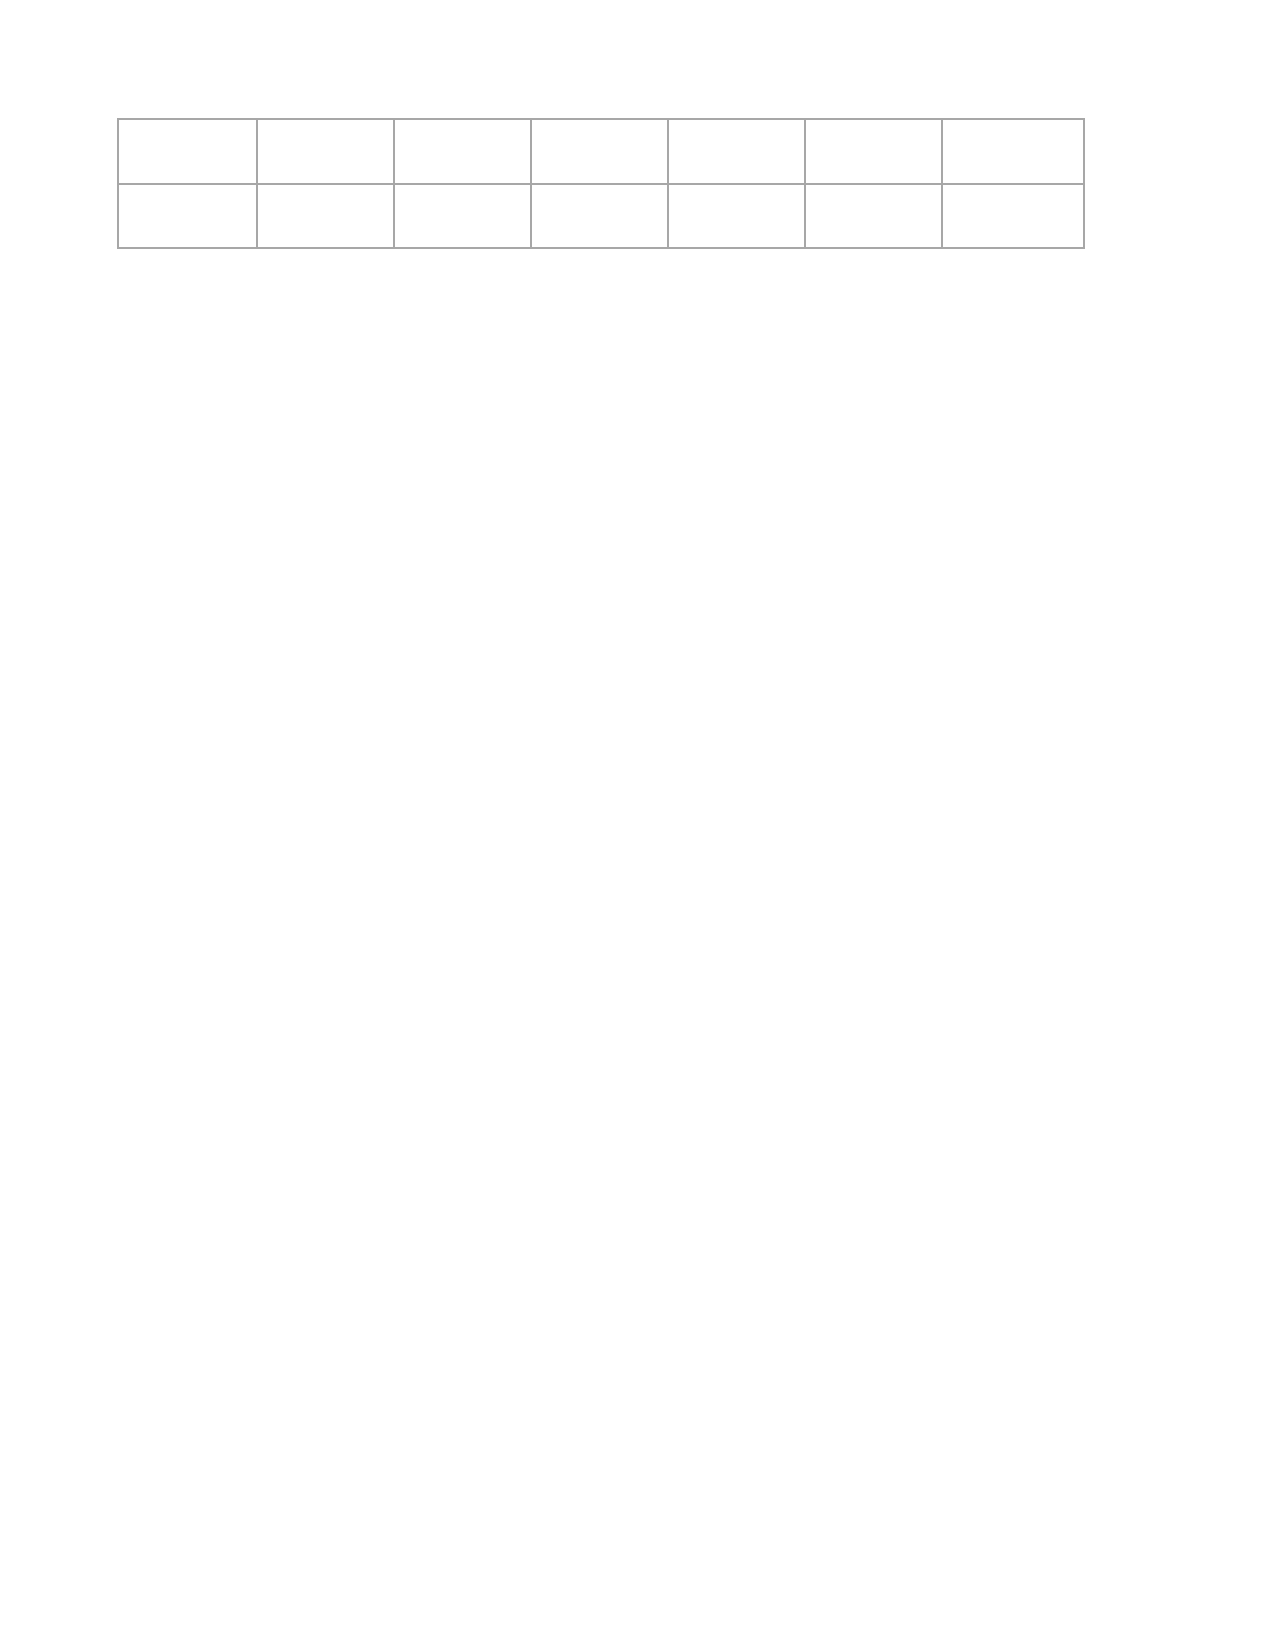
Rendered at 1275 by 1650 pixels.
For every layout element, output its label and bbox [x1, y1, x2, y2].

table_cell [806, 185, 941, 247]
table_cell [532, 185, 667, 247]
table_cell [943, 185, 1083, 247]
table_cell [258, 185, 393, 247]
table_cell [943, 120, 1083, 182]
table_cell [669, 120, 804, 182]
table_cell [669, 185, 804, 247]
table_cell [395, 120, 530, 182]
table_cell [395, 185, 530, 247]
table_cell [532, 120, 667, 182]
table_cell [119, 120, 256, 182]
table_cell [119, 185, 256, 247]
table_cell [806, 120, 941, 182]
table_cell [258, 120, 393, 182]
